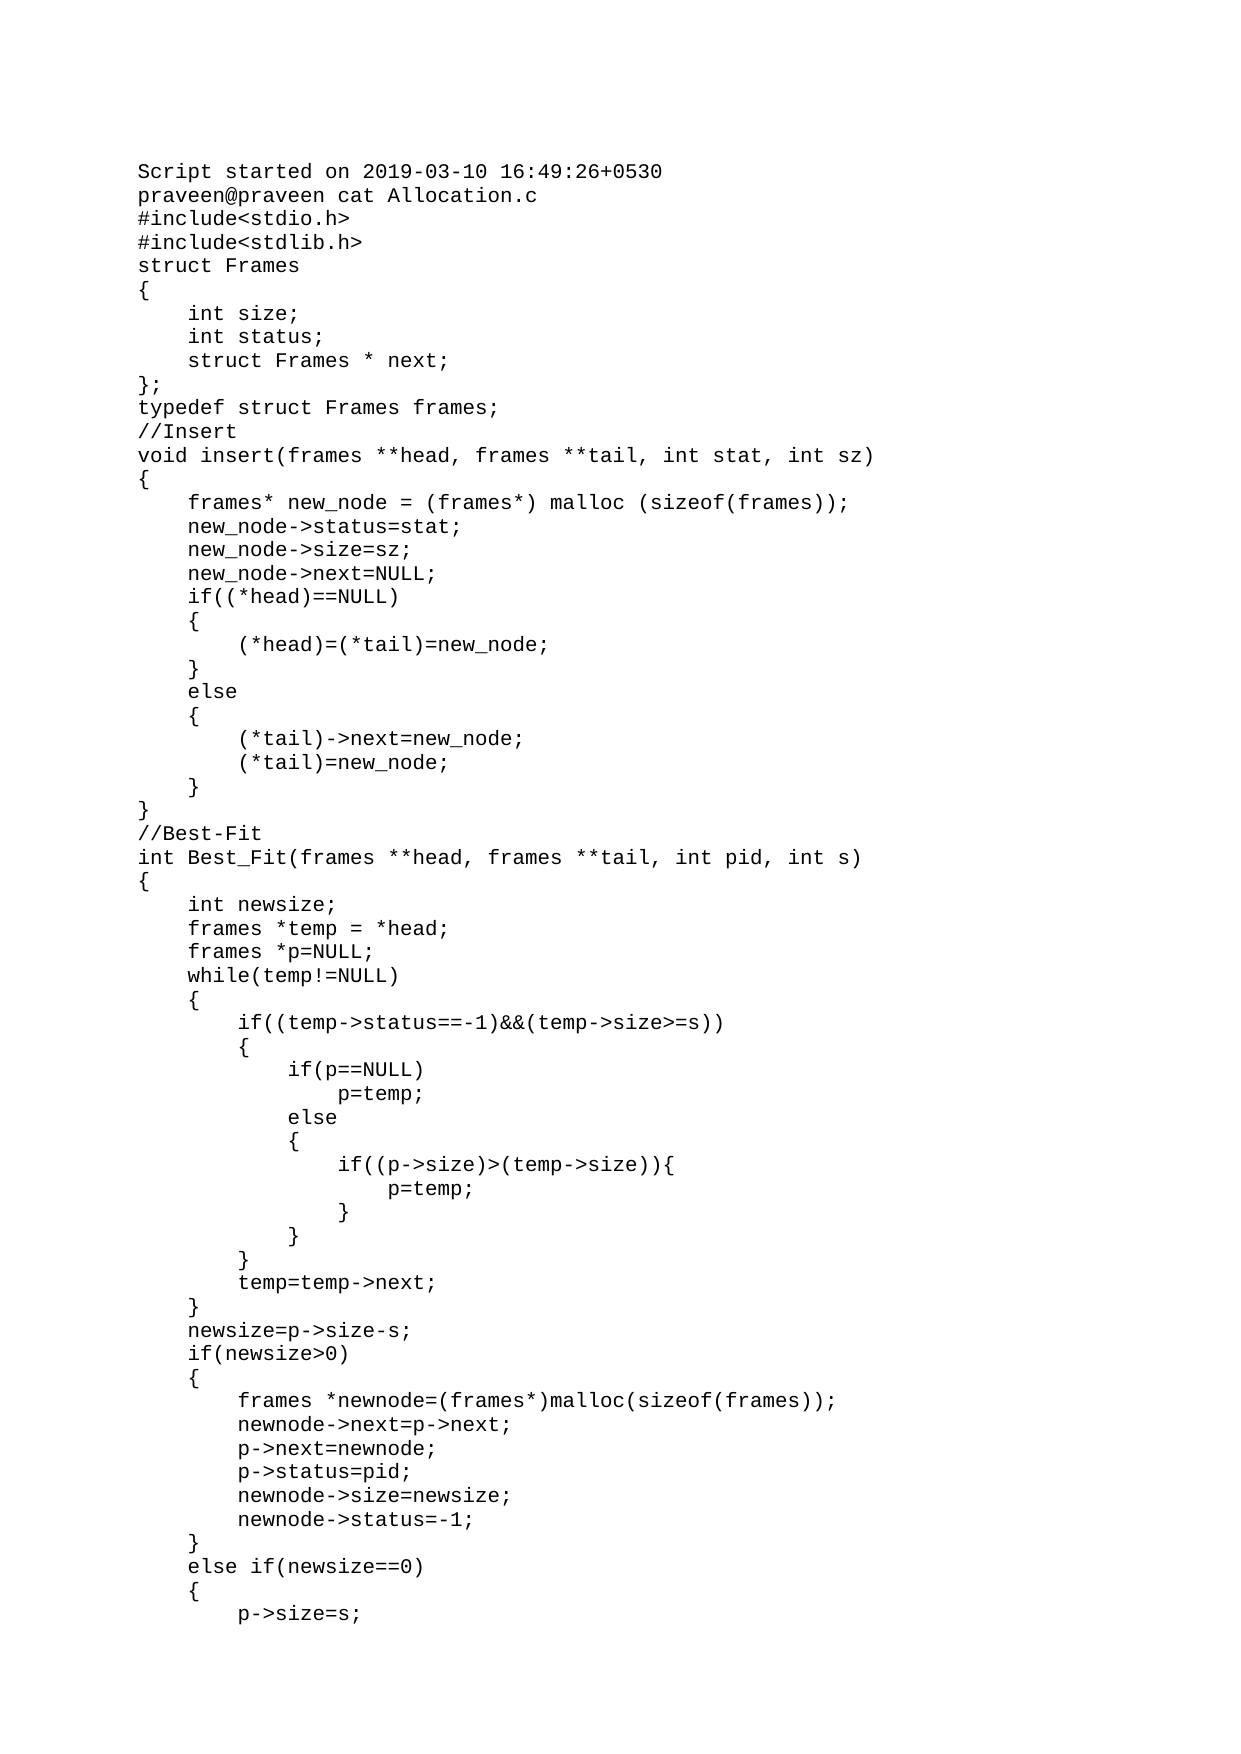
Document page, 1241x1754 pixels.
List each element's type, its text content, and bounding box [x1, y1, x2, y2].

text { [137, 1367, 1123, 1391]
text { [137, 279, 1123, 303]
text { [137, 870, 1123, 894]
text } [137, 1225, 1123, 1249]
text //Best-Fit [137, 823, 1123, 847]
text Script started on 2019-03-10 16:49:26+0530 [137, 161, 1123, 184]
text p=temp; [137, 1178, 1123, 1201]
text while(temp!=NULL) [137, 965, 1123, 988]
text p->next=newnode; [137, 1438, 1123, 1461]
text typedef struct Frames frames; [137, 397, 1123, 421]
text new_node->next=NULL; [137, 563, 1123, 587]
text (*tail)->next=new_node; [137, 728, 1123, 752]
text } [137, 1249, 1123, 1272]
text else if(newsize==0) [137, 1556, 1123, 1580]
text #include<stdlib.h> [137, 232, 1123, 256]
text if(newsize>0) [137, 1343, 1123, 1367]
text } [137, 1296, 1123, 1319]
text int status; [137, 326, 1123, 350]
text newnode->next=p->next; [137, 1414, 1123, 1438]
text newsize=p->size-s; [137, 1319, 1123, 1343]
text temp=temp->next; [137, 1272, 1123, 1296]
text if((*head)==NULL) [137, 587, 1123, 610]
text } [137, 1532, 1123, 1556]
text }; [137, 374, 1123, 397]
text { [137, 1036, 1123, 1059]
text p->status=pid; [137, 1461, 1123, 1485]
text } [137, 657, 1123, 681]
text p=temp; [137, 1083, 1123, 1107]
text frames *temp = *head; [137, 918, 1123, 941]
text if(p==NULL) [137, 1059, 1123, 1083]
text (*tail)=new_node; [137, 752, 1123, 776]
text frames* new_node = (frames*) malloc (sizeof(frames)); [137, 492, 1123, 516]
text newnode->size=newsize; [137, 1485, 1123, 1509]
text { [137, 610, 1123, 634]
text int Best_Fit(frames **head, frames **tail, int pid, int s) [137, 847, 1123, 870]
text { [137, 1130, 1123, 1154]
text frames *newnode=(frames*)malloc(sizeof(frames)); [137, 1391, 1123, 1414]
text int size; [137, 303, 1123, 326]
text { [137, 1580, 1123, 1603]
text //Insert [137, 421, 1123, 445]
text { [137, 468, 1123, 492]
text if((temp->status==-1)&&(temp->size>=s)) [137, 1012, 1123, 1036]
text if((p->size)>(temp->size)){ [137, 1154, 1123, 1178]
text else [137, 681, 1123, 705]
text newnode->status=-1; [137, 1509, 1123, 1532]
text frames *p=NULL; [137, 941, 1123, 965]
text praveen@praveen cat Allocation.c [137, 184, 1123, 208]
text { [137, 705, 1123, 728]
text struct Frames * next; [137, 350, 1123, 374]
text int newsize; [137, 894, 1123, 918]
text } [137, 799, 1123, 823]
text new_node->size=sz; [137, 539, 1123, 563]
text new_node->status=stat; [137, 516, 1123, 539]
text else [137, 1107, 1123, 1130]
text p->size=s; [137, 1603, 1123, 1627]
text { [137, 988, 1123, 1012]
text #include<stdio.h> [137, 208, 1123, 232]
text void insert(frames **head, frames **tail, int stat, int sz) [137, 445, 1123, 468]
text } [137, 1201, 1123, 1225]
text (*head)=(*tail)=new_node; [137, 634, 1123, 657]
text } [137, 776, 1123, 799]
text struct Frames [137, 256, 1123, 279]
